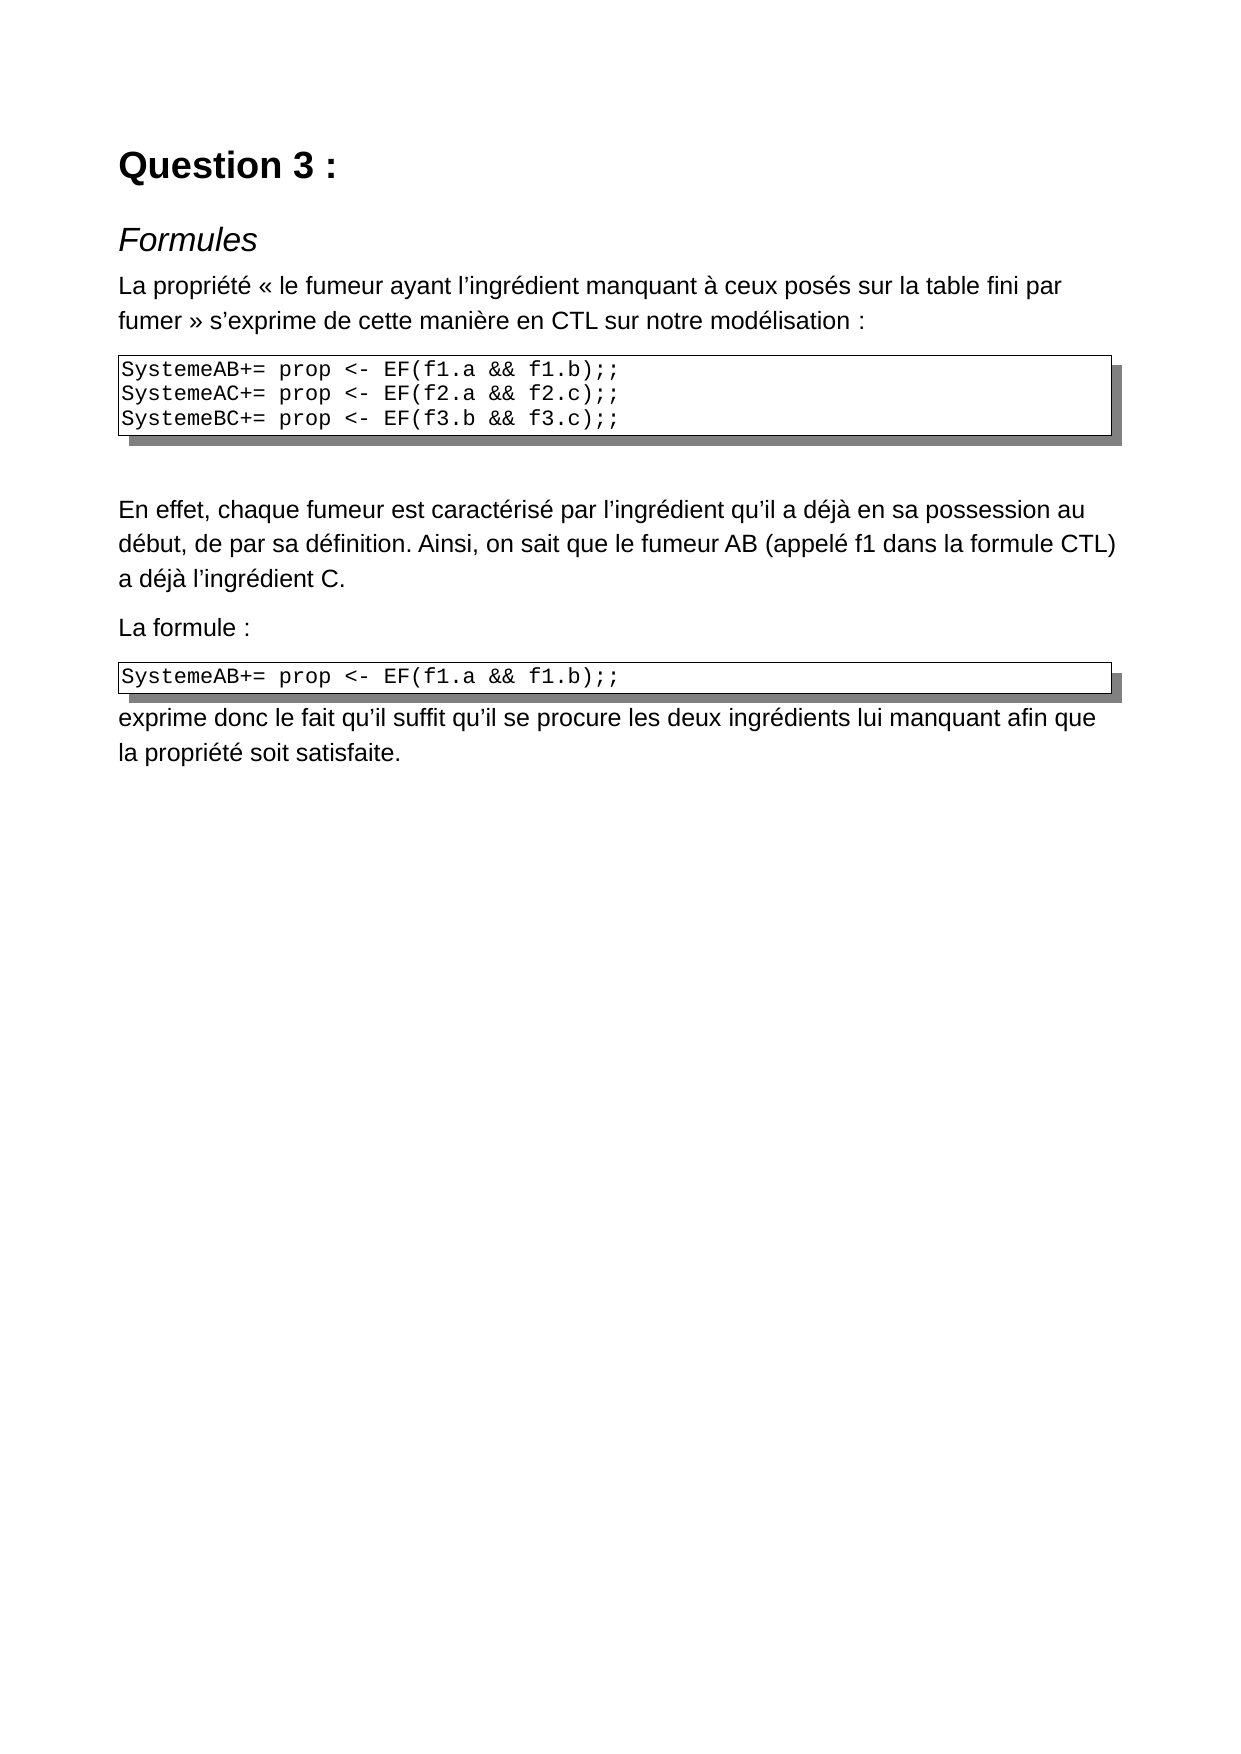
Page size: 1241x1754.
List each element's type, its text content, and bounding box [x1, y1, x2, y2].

text exprime donc le fait qu’il suffit qu’il se procure les deux ingrédients lui manquant afin que la propriété soit satisfaite. [118, 703, 1122, 767]
subtitle Formules [118, 220, 1122, 259]
text SystemeAB+= prop <- EF(f1.a && f1.b);; [119, 356, 1111, 379]
subtitle Question 3 : [118, 143, 1122, 187]
text SystemeAC+= prop <- EF(f2.a && f2.c);; [119, 379, 1111, 404]
text SystemeAB+= prop <- EF(f1.a && f1.b);; [119, 663, 1111, 693]
text SystemeBC+= prop <- EF(f3.b && f3.c);; [119, 404, 1111, 435]
text La formule : [118, 613, 1122, 642]
text La propriété « le fumeur ayant l’ingrédient manquant à ceux posés sur la table fini par fumer » s’exprime de cette manière en CTL sur notre modélisation : [118, 271, 1122, 334]
text En effet, chaque fumeur est caractérisé par l’ingrédient qu’il a déjà en sa possession au début, de par sa définition. Ainsi, on sait que le fumeur AB (appelé f1 dans la formule CTL) a déjà l’ingrédient C. [118, 495, 1122, 593]
